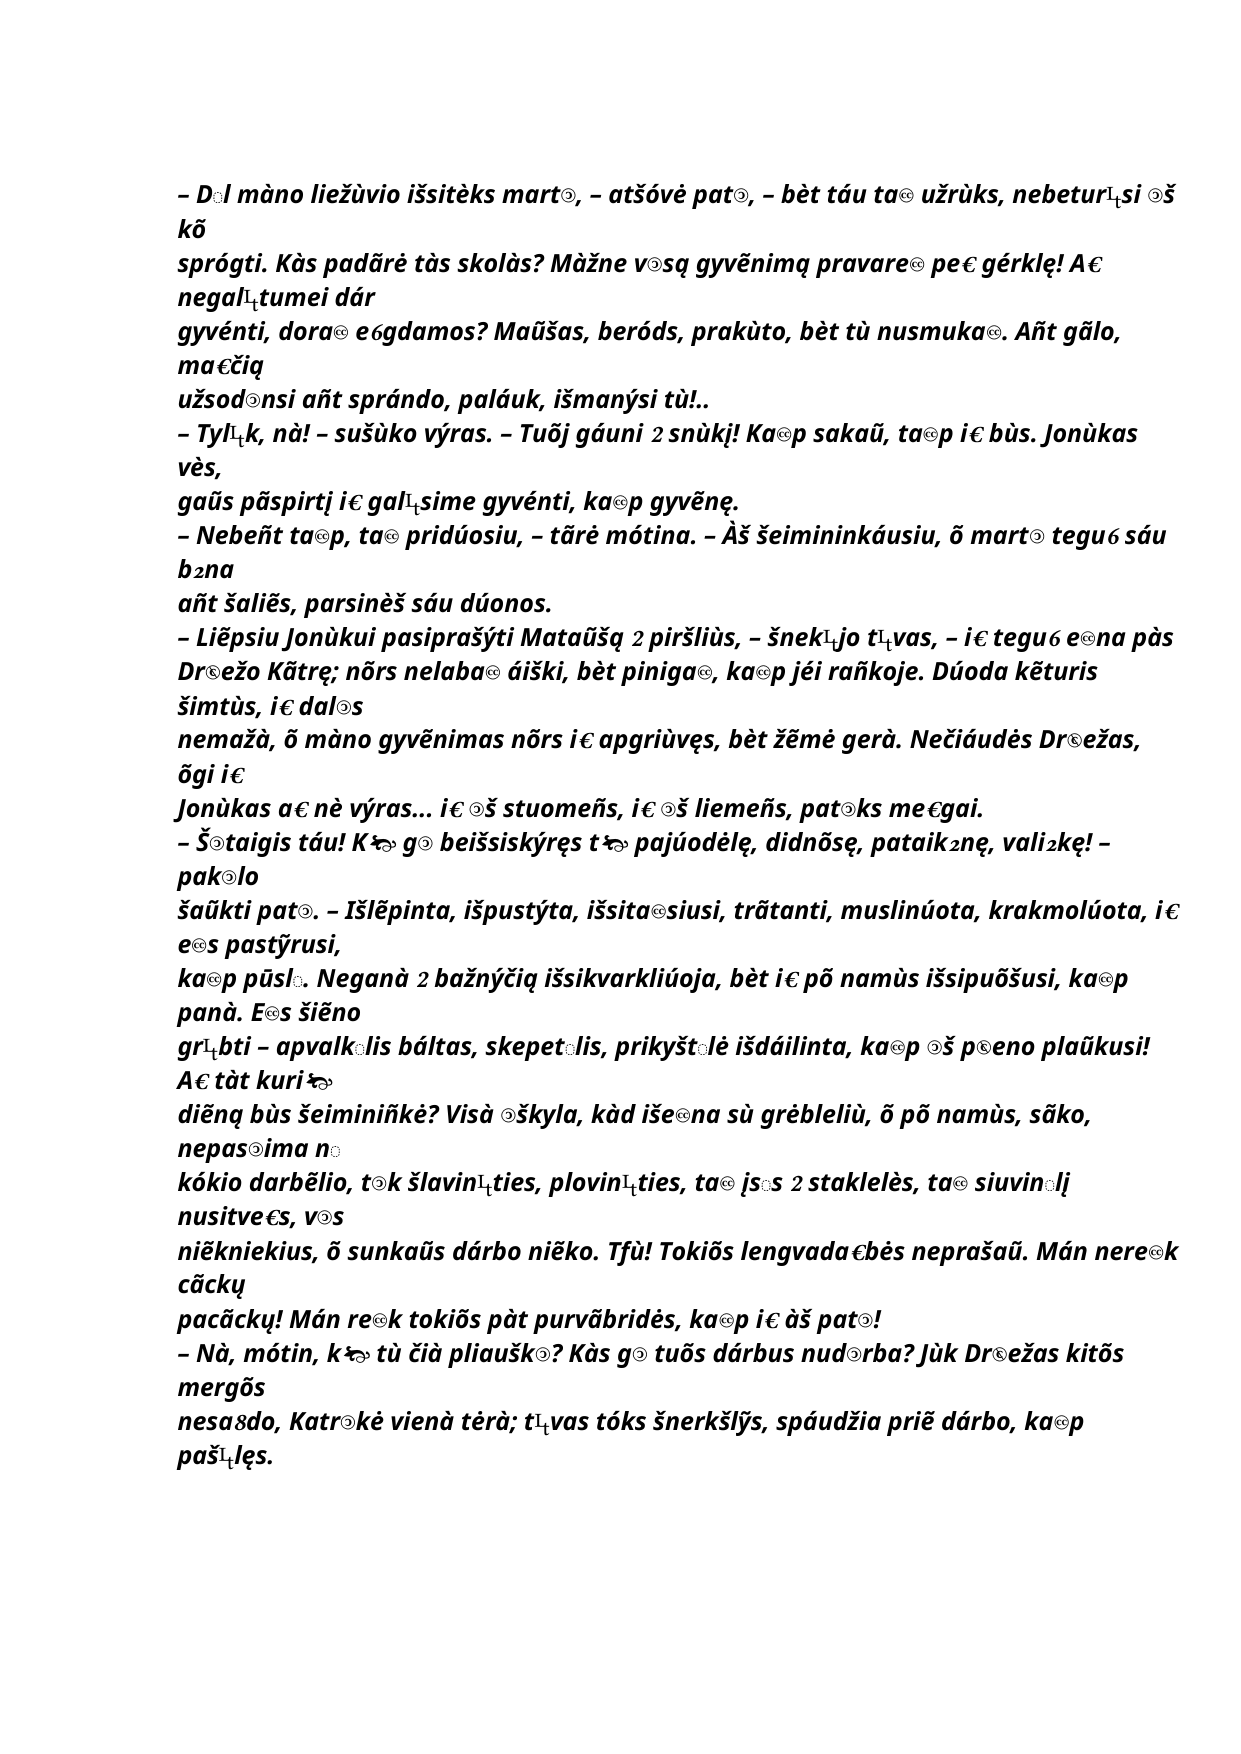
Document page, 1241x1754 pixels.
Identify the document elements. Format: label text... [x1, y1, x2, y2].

text – Nebeñt tap, ta pridúosiu, – tãrė mótina. – Àš šeimininkáusiu, õ mart tegu sáu bna [177, 518, 1181, 586]
text grbti – apvalklis báltas, skepetlis, prikyštlė išdáilinta, kap š peno plaũkusi! A tàt kuri [177, 1029, 1181, 1097]
text pacãckų! Mán rek tokiõs pàt purvãbridės, kap i àš pat! [177, 1301, 1181, 1335]
text – Štaigis táu! K g beišsiskýręs t pajúodėlę, didnõsę, pataiknę, valikę! – paklo [177, 824, 1181, 892]
text gaũs pãspirtį i galsime gyvénti, kap gyvẽnę. [177, 484, 1181, 518]
text gyvénti, dora egdamos? Maũšas, beróds, prakùto, bèt tù nusmuka. Añt gãlo, mačią [177, 313, 1181, 382]
text užsodnsi añt sprándo, paláuk, išmanýsi tù!.. [177, 382, 1181, 416]
text – Liẽpsiu Jonùkui pasiprašýti Mataũšą  piršliùs, – šnekjo tvas, – i tegu ena pàs [177, 620, 1181, 654]
text – Tylk, nà! – sušùko výras. – Tuõj gáuni  snùkį! Kap sakaũ, tap i bùs. Jonùkas vès, [177, 416, 1181, 484]
text Jonùkas a nè výras... i š stuomeñs, i š liemeñs, patks megai. [177, 790, 1181, 824]
text – Dl màno liežùvio išsitèks mart, – atšóvė pat, – bèt táu ta užrùks, nebetursi š kõ [177, 177, 1181, 245]
text kap pūsl. Neganà  bažnýčią išsikvarkliúoja, bèt i põ namùs išsipuõšusi, kap panà. Es šiẽno [177, 961, 1181, 1029]
text kókio darbẽlio, tk šlavinties, plovinties, ta įss  staklelès, ta siuvinlį nusitves, vs [177, 1165, 1181, 1233]
text šaũkti pat. – Išlẽpinta, išpustýta, išsitasiusi, trãtanti, muslinúota, krakmolúota, i es pastỹrusi, [177, 892, 1181, 961]
text añt šaliẽs, parsinèš sáu dúonos. [177, 586, 1181, 620]
text diẽną bùs šeiminiñkė? Visà škyla, kàd išena sù grėbleliù, õ põ namùs, sãko, nepasima n [177, 1097, 1181, 1165]
text nesado, Katrkė vienà tėrà; tvas tóks šnerkšlỹs, spáudžia priẽ dárbo, kap pašlęs. [177, 1403, 1181, 1472]
text sprógti. Kàs padãrė tàs skolàs? Màžne vsą gyvẽnimą pravare pe gérklę! A negaltumei dár [177, 245, 1181, 313]
text nemažà, õ màno gyvẽnimas nõrs i apgriùvęs, bèt žẽmė gerà. Nečiáudės Drežas, õgi i [177, 722, 1181, 790]
text niẽkniekius, õ sunkaũs dárbo niẽko. Tfù! Tokiõs lengvadabės neprašaũ. Mán nerek cãckų [177, 1233, 1181, 1301]
text – Nà, mótin, k tù čià pliaušk? Kàs g tuõs dárbus nudrba? Jùk Drežas kitõs mergõs [177, 1335, 1181, 1403]
text Drežo Kãtrę; nõrs nelaba áiški, bèt piniga, kap jéi rañkoje. Dúoda kẽturis šimtùs, i dals [177, 654, 1181, 722]
